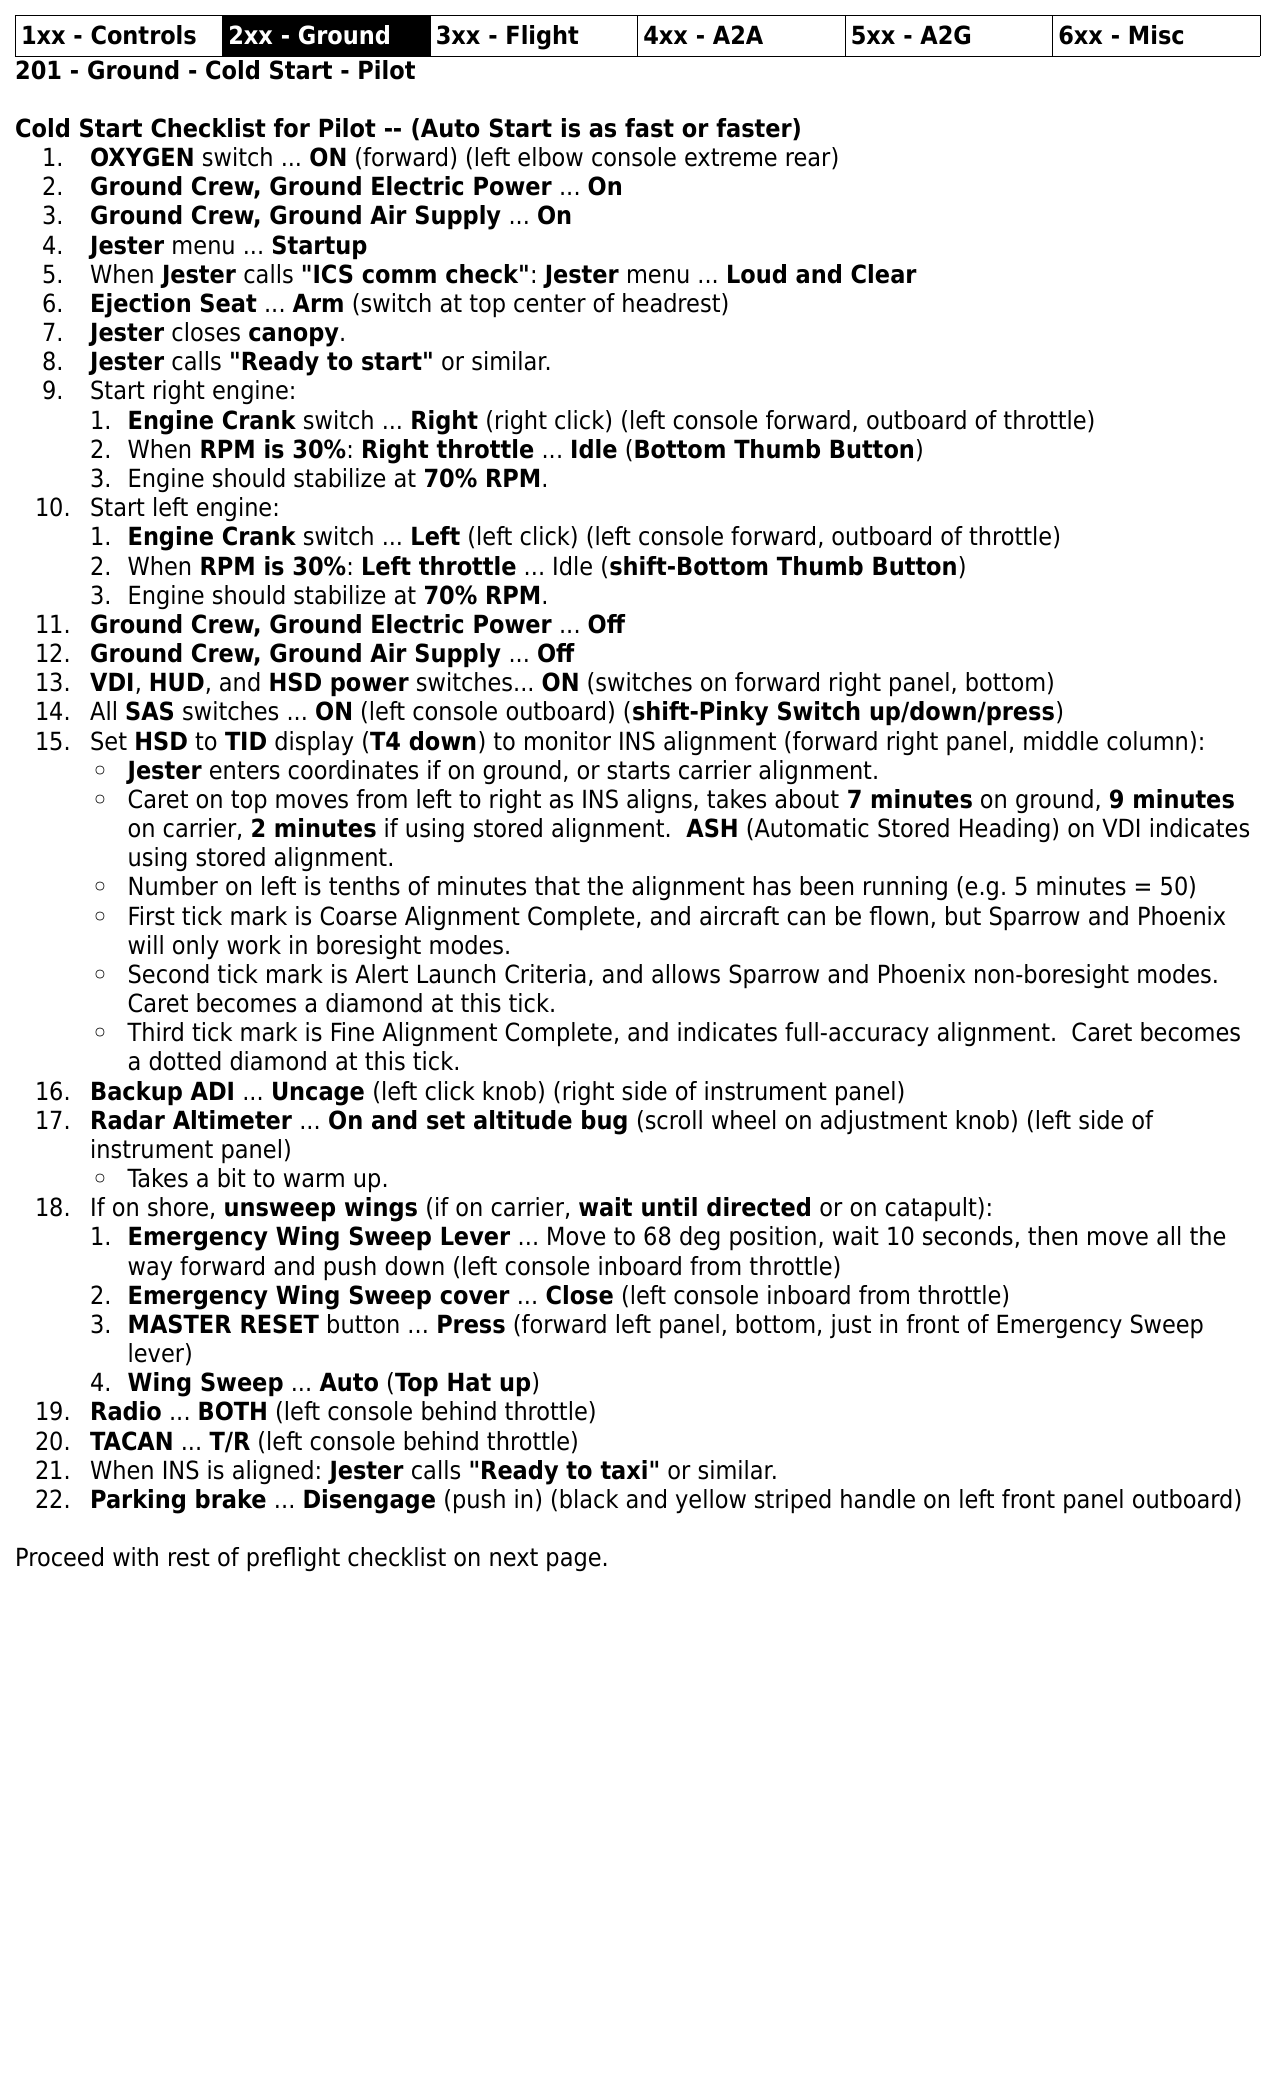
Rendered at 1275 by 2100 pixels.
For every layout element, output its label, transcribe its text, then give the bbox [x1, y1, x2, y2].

list Number on left is tenths of minutes that the alignment has been running (e.g. 5 minutes = 50) [90, 872, 1260, 902]
table_header 6xx - Misc [1053, 16, 1260, 56]
list Jester menu ... Startup [52, 231, 1260, 260]
list Radar Altimeter ... On and set altitude bug (scroll wheel on adjustment knob) (left side of instrument panel) [52, 1106, 1260, 1164]
list All SAS switches ... ON (left console outboard) (shift-Pinky Switch up/down/press) [52, 697, 1260, 727]
list Jester enters coordinates if on ground, or starts carrier alignment. [90, 756, 1260, 785]
list Wing Sweep ... Auto (Top Hat up) [90, 1368, 1260, 1397]
table_header 4xx - A2A [638, 16, 845, 56]
list Backup ADI ... Uncage (left click knob) (right side of instrument panel) [52, 1077, 1260, 1106]
list Ground Crew, Ground Air Supply ... Off [52, 639, 1260, 668]
list Second tick mark is Alert Launch Criteria, and allows Sparrow and Phoenix non-boresight modes. Caret becomes a diamond at this tick. [90, 960, 1260, 1018]
list Engine should stabilize at 70% RPM. [90, 581, 1260, 610]
list Emergency Wing Sweep cover ... Close (left console inboard from throttle) [90, 1281, 1260, 1310]
list Engine Crank switch ... Left (left click) (left console forward, outboard of throttle) [90, 522, 1260, 552]
table_header 5xx - A2G [846, 16, 1052, 56]
list Caret on top moves from left to right as INS aligns, takes about 7 minutes on ground, 9 minutes on carrier, 2 minutes if using stored alignment. ASH (Automatic Stored Heading) on VDI indicates using stored alignment. [90, 785, 1260, 872]
text Proceed with rest of preflight checklist on next page. [15, 1543, 1260, 1572]
list Parking brake ... Disengage (push in) (black and yellow striped handle on left front panel outboard) [52, 1485, 1260, 1514]
list Emergency Wing Sweep Lever ... Move to 68 deg position, wait 10 seconds, then move all the way forward and push down (left console inboard from throttle) [90, 1222, 1260, 1281]
list Ground Crew, Ground Electric Power ... On [52, 172, 1260, 202]
table_header 3xx - Flight [431, 16, 637, 56]
table_header 2xx - Ground [223, 16, 430, 56]
list Start right engine: [52, 377, 1260, 406]
list When RPM is 30%: Left throttle ... Idle (shift-Bottom Thumb Button) [90, 552, 1260, 581]
list When INS is aligned: Jester calls "Ready to taxi" or similar. [52, 1456, 1260, 1485]
list Jester calls "Ready to start" or similar. [52, 347, 1260, 377]
list Set HSD to TID display (T4 down) to monitor INS alignment (forward right panel, middle column): [52, 727, 1260, 756]
list Ejection Seat ... Arm (switch at top center of headrest) [52, 289, 1260, 318]
list VDI, HUD, and HSD power switches... ON (switches on forward right panel, bottom) [52, 668, 1260, 697]
list Ground Crew, Ground Electric Power ... Off [52, 610, 1260, 639]
text 201 - Ground - Cold Start - Pilot [15, 57, 1260, 85]
list Radio ... BOTH (left console behind throttle) [52, 1397, 1260, 1427]
list Engine should stabilize at 70% RPM. [90, 464, 1260, 493]
list First tick mark is Coarse Alignment Complete, and aircraft can be flown, but Sparrow and Phoenix will only work in boresight modes. [90, 902, 1260, 960]
text Cold Start Checklist for Pilot -- (Auto Start is as fast or faster) [15, 114, 1260, 143]
list When Jester calls "ICS comm check": Jester menu ... Loud and Clear [52, 260, 1260, 289]
list Takes a bit to warm up. [90, 1164, 1260, 1193]
table_header 1xx - Controls [16, 16, 222, 56]
list Jester closes canopy. [52, 318, 1260, 347]
list Start left engine: [52, 493, 1260, 522]
list Engine Crank switch ... Right (right click) (left console forward, outboard of throttle) [90, 406, 1260, 435]
list If on shore, unsweep wings (if on carrier, wait until directed or on catapult): [52, 1193, 1260, 1222]
list Ground Crew, Ground Air Supply ... On [52, 202, 1260, 231]
list MASTER RESET button ... Press (forward left panel, bottom, just in front of Emergency Sweep lever) [90, 1310, 1260, 1368]
list OXYGEN switch ... ON (forward) (left elbow console extreme rear) [52, 143, 1260, 172]
list When RPM is 30%: Right throttle ... Idle (Bottom Thumb Button) [90, 435, 1260, 464]
list Third tick mark is Fine Alignment Complete, and indicates full-accuracy alignment. Caret becomes a dotted diamond at this tick. [90, 1018, 1260, 1077]
list TACAN ... T/R (left console behind throttle) [52, 1427, 1260, 1456]
